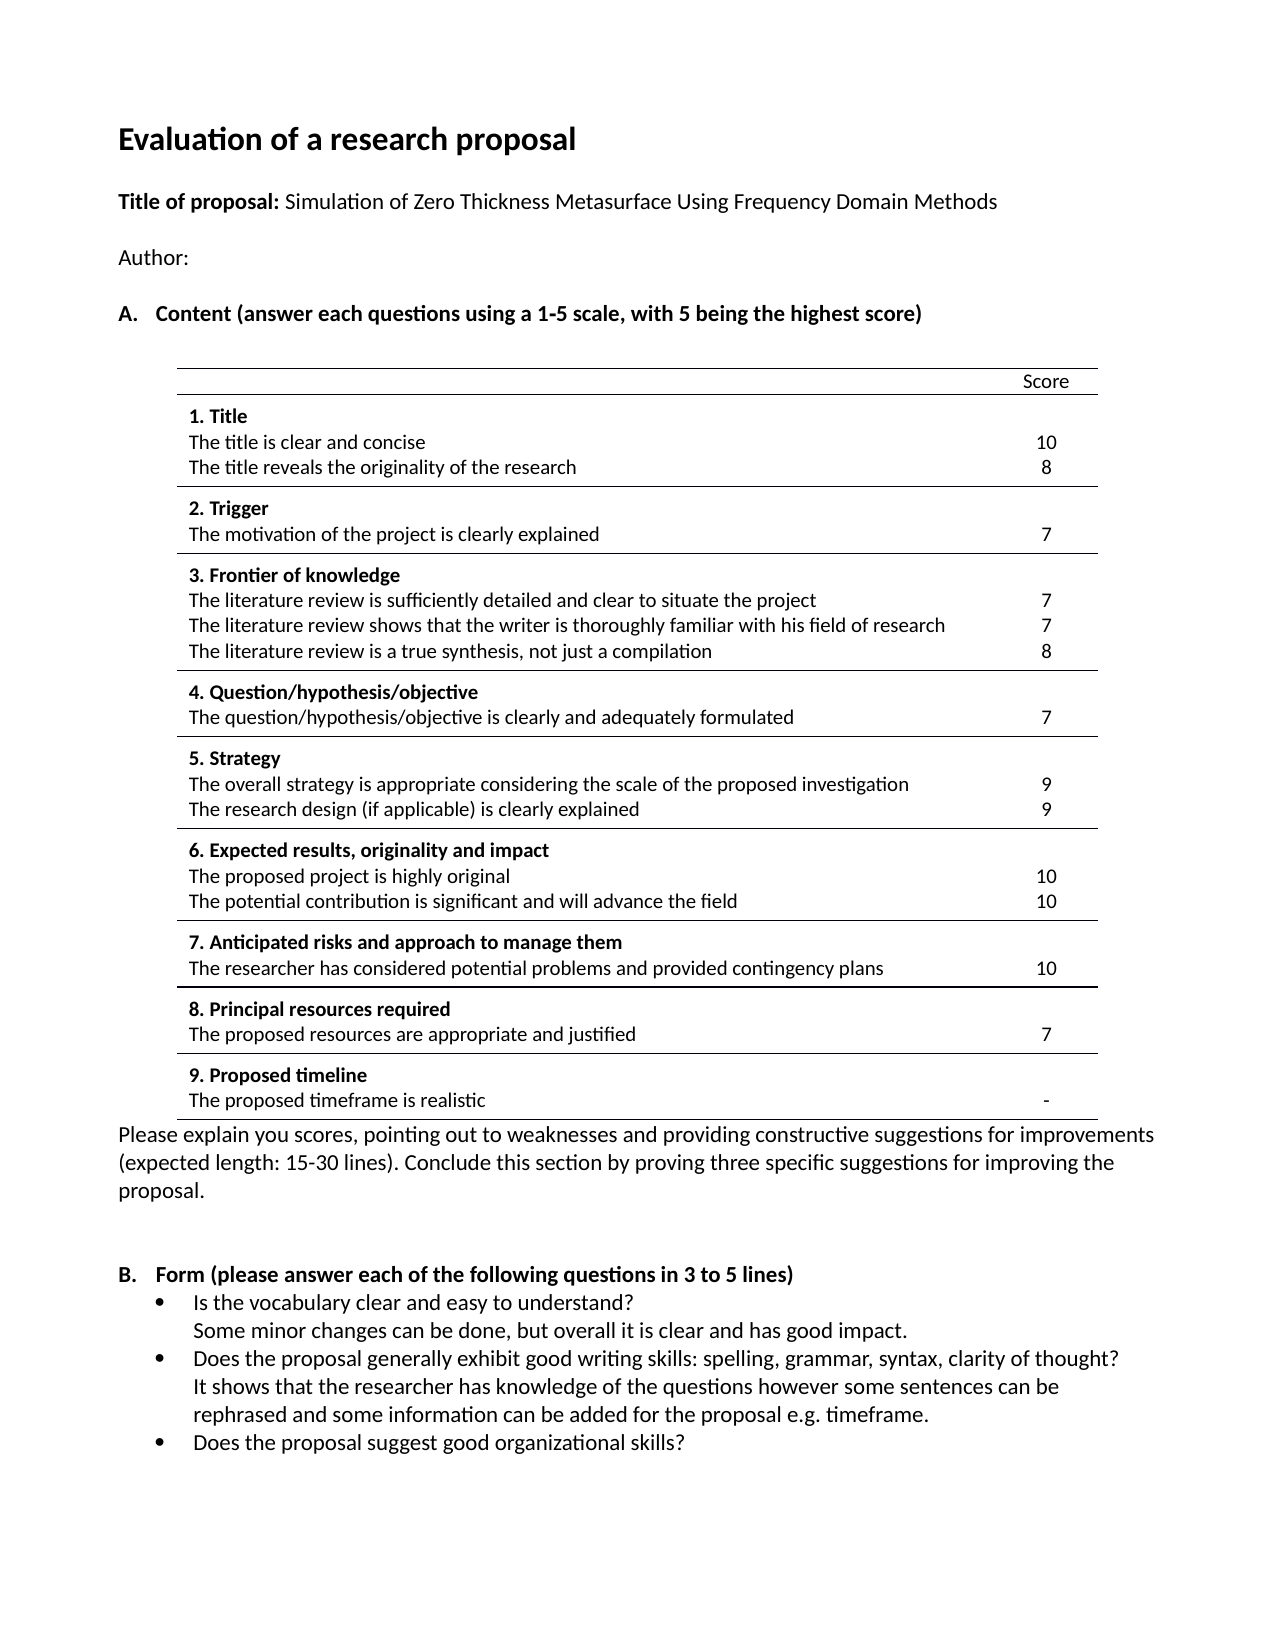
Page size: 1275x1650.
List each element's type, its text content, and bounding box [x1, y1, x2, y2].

table_cell 9 [995, 796, 1098, 828]
table_cell The literature review shows that the writer is thoroughly familiar with his field of research [177, 613, 994, 638]
table_cell The title is clear and concise [177, 429, 994, 454]
table_cell - [995, 1088, 1098, 1119]
list Content (answer each questions using a 1‐5 scale, with 5 being the highest score) [118, 299, 1157, 327]
table_cell The question/hypothesis/objective is clearly and adequately formulated [177, 705, 994, 736]
table_cell 10 [995, 429, 1098, 454]
table_cell 8 [995, 638, 1098, 670]
list Form (please answer each of the following questions in 3 to 5 lines) [118, 1260, 1157, 1288]
table_cell [995, 671, 1098, 704]
table_cell [995, 554, 1098, 587]
table_cell The proposed project is highly original [177, 863, 994, 888]
table_cell 7 [995, 521, 1098, 552]
table_cell The literature review is sufficiently detailed and clear to situate the project [177, 587, 994, 613]
table_cell 10 [995, 955, 1098, 986]
list Does the proposal generally exhibit good writing skills: spelling, grammar, syntax, clarity of thought? [156, 1344, 1157, 1372]
table_cell The potential contribution is significant and will advance the field [177, 888, 994, 920]
table_cell 5. Strategy [177, 737, 994, 771]
table_cell 7 [995, 705, 1098, 736]
table_cell The research design (if applicable) is clearly explained [177, 796, 994, 828]
table_cell 10 [995, 888, 1098, 920]
table_cell 7 [995, 1021, 1098, 1053]
table_cell [995, 921, 1098, 955]
table_cell 2. Trigger [177, 487, 994, 521]
table_cell 8 [995, 454, 1098, 486]
list Some minor changes can be done, but overall it is clear and has good impact. [156, 1316, 1157, 1344]
table_cell 3. Frontier of knowledge [177, 554, 994, 587]
text Evaluation of a research proposal [118, 118, 1157, 159]
table_cell 7 [995, 587, 1098, 613]
table_header Score [995, 369, 1098, 394]
list Is the vocabulary clear and easy to understand? [156, 1288, 1157, 1316]
table_cell [995, 487, 1098, 521]
table_cell 9. Proposed timeline [177, 1054, 994, 1088]
text Please explain you scores, pointing out to weaknesses and providing constructive suggestions for improvements (expected length: 15-30 lines). Conclude this section by proving three specific suggestions for improving the proposal. [118, 396, 1157, 1204]
table_cell The title reveals the originality of the research [177, 454, 994, 486]
list Does the proposal suggest good organizational skills? [156, 1428, 1157, 1457]
table_cell The proposed resources are appropriate and justified [177, 1021, 994, 1053]
table_cell 9 [995, 771, 1098, 796]
table_cell 1. Title [177, 395, 994, 429]
table_cell The motivation of the project is clearly explained [177, 521, 994, 552]
table_cell 7. Anticipated risks and approach to manage them [177, 921, 994, 955]
table_cell The proposed timeframe is realistic [177, 1088, 994, 1119]
table_cell [995, 395, 1098, 429]
table_cell [995, 829, 1098, 863]
table_cell 7 [995, 613, 1098, 638]
table_cell The researcher has considered potential problems and provided contingency plans [177, 955, 994, 986]
table_cell 8. Principal resources required [177, 988, 994, 1021]
table_header [177, 369, 994, 394]
table_cell The overall strategy is appropriate considering the scale of the proposed investigation [177, 771, 994, 796]
table_cell [995, 737, 1098, 771]
list It shows that the researcher has knowledge of the questions however some sentences can be rephrased and some information can be added for the proposal e.g. timeframe. [156, 1372, 1157, 1428]
table_cell [995, 1054, 1098, 1088]
text Title of proposal: Simulation of Zero Thickness Metasurface Using Frequency Domain Methods [118, 187, 1157, 215]
table_cell [995, 988, 1098, 1021]
text Author: [118, 243, 1157, 271]
table_cell The literature review is a true synthesis, not just a compilation [177, 638, 994, 670]
table_cell 6. Expected results, originality and impact [177, 829, 994, 863]
table_cell 10 [995, 863, 1098, 888]
table_cell 4. Question/hypothesis/objective [177, 671, 994, 704]
